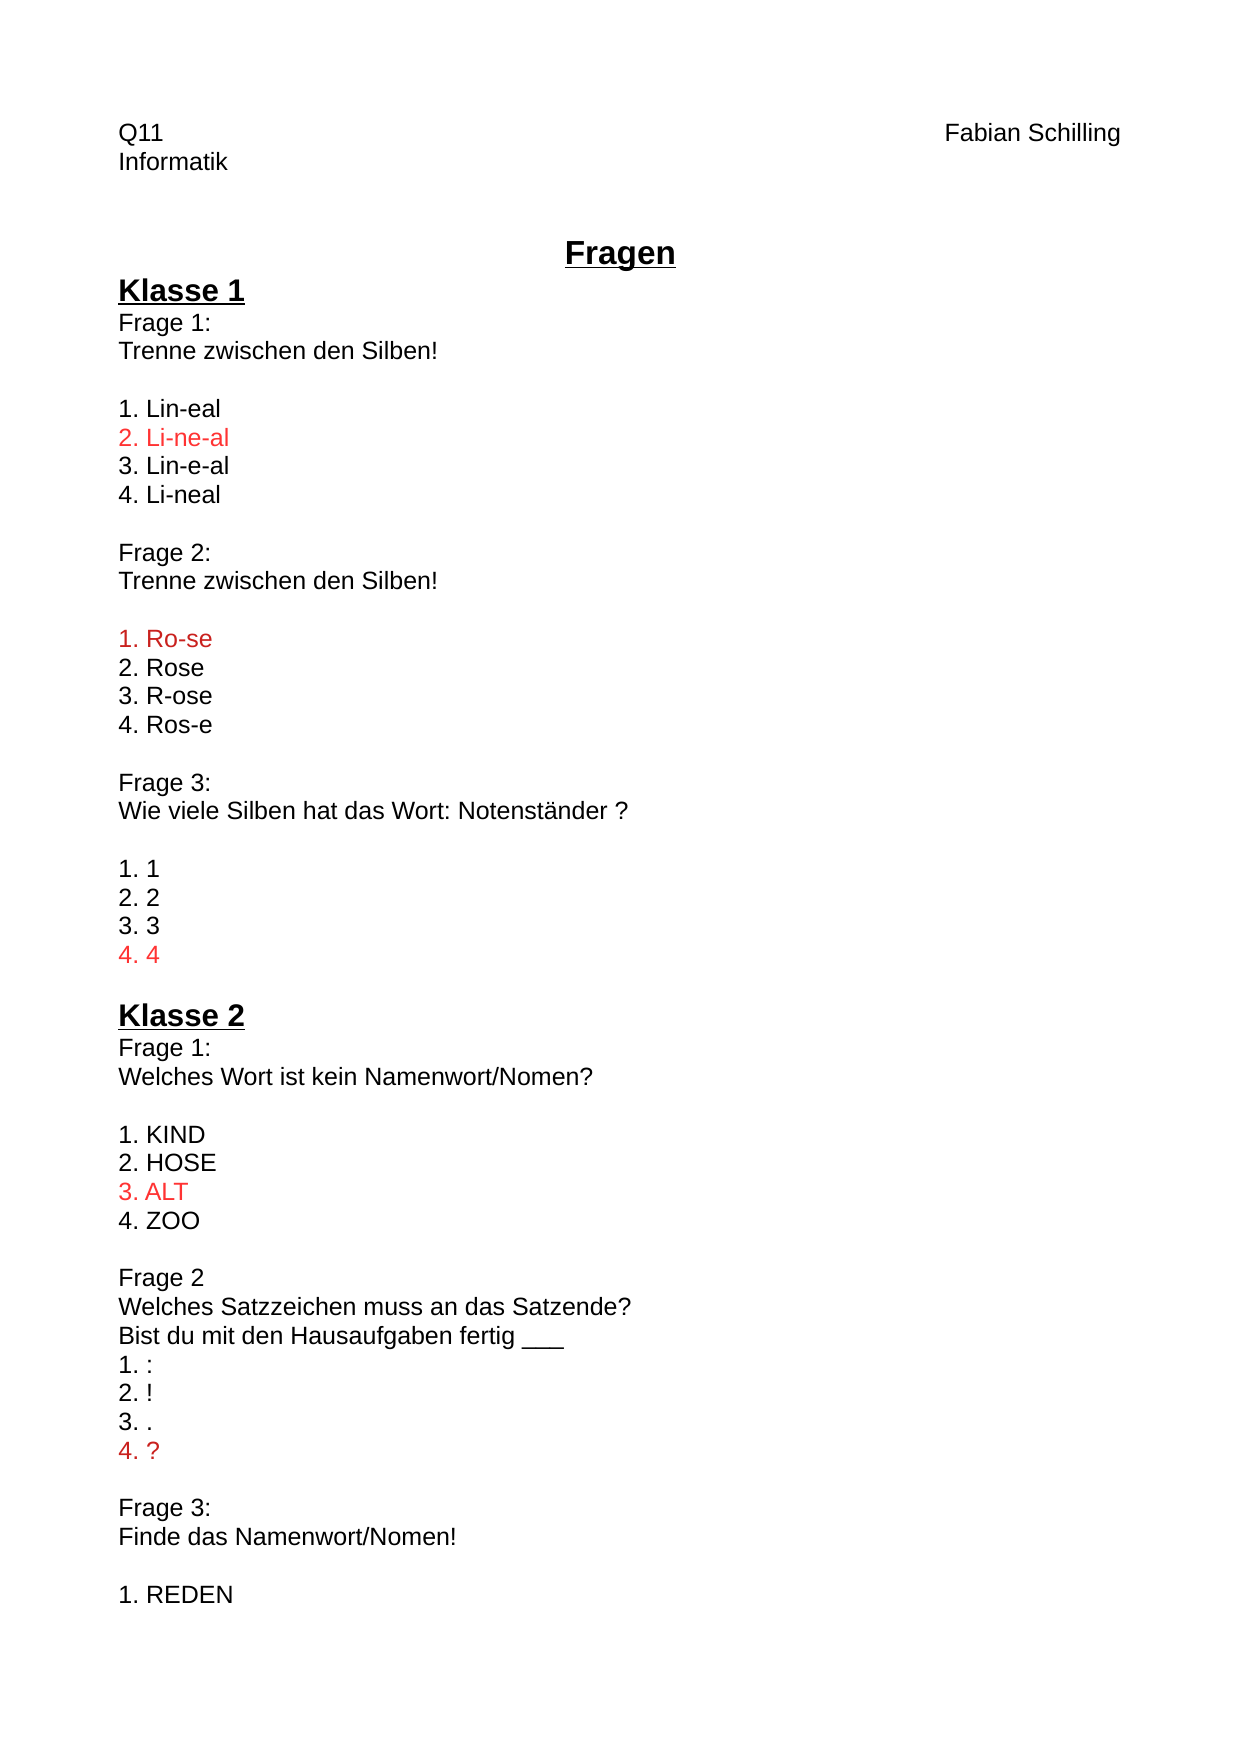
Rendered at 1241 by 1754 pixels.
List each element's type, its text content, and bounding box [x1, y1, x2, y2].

text Welches Satzzeichen muss an das Satzende? [118, 1292, 1122, 1321]
text Trenne zwischen den Silben! [118, 566, 1122, 595]
text 1. KIND [118, 1120, 1122, 1148]
text 1. REDEN [118, 1580, 1122, 1608]
text Trenne zwischen den Silben! [118, 336, 1122, 365]
text 2. 2 [118, 882, 1122, 911]
text 3. ALT [118, 1177, 1122, 1206]
text Frage 3: [118, 767, 1122, 796]
text Frage 1: [118, 307, 1122, 336]
text Q11 Fabian Schilling [118, 118, 1122, 147]
text 3. R-ose [118, 681, 1122, 710]
text Finde das Namenwort/Nomen! [118, 1522, 1122, 1551]
text Fragen [118, 233, 1122, 272]
text Frage 2: [118, 537, 1122, 566]
text 2. Li-ne-al [118, 422, 1122, 451]
text 4. ZOO [118, 1206, 1122, 1235]
text Welches Wort ist kein Namenwort/Nomen? [118, 1062, 1122, 1091]
text 1. 1 [118, 854, 1122, 882]
text 1. Ro-se [118, 624, 1122, 652]
text Frage 3: [118, 1493, 1122, 1522]
text Klasse 2 [118, 997, 1122, 1033]
text 1. : [118, 1350, 1122, 1378]
text 2. ! [118, 1378, 1122, 1407]
text Frage 2 [118, 1263, 1122, 1292]
text 3. 3 [118, 911, 1122, 940]
text Bist du mit den Hausaufgaben fertig ___ [118, 1321, 1122, 1350]
text 4. Li-neal [118, 480, 1122, 509]
text 3. Lin-e-al [118, 451, 1122, 480]
text Informatik [118, 147, 1122, 176]
text 2. HOSE [118, 1148, 1122, 1177]
text 4. Ros-e [118, 710, 1122, 739]
text Frage 1: [118, 1033, 1122, 1062]
text 4. ? [118, 1436, 1122, 1465]
text 2. Rose [118, 652, 1122, 681]
text Wie viele Silben hat das Wort: Notenständer ? [118, 796, 1122, 825]
text 3. . [118, 1407, 1122, 1436]
text 4. 4 [118, 940, 1122, 969]
text Klasse 1 [118, 272, 1122, 307]
text 1. Lin-eal [118, 394, 1122, 422]
